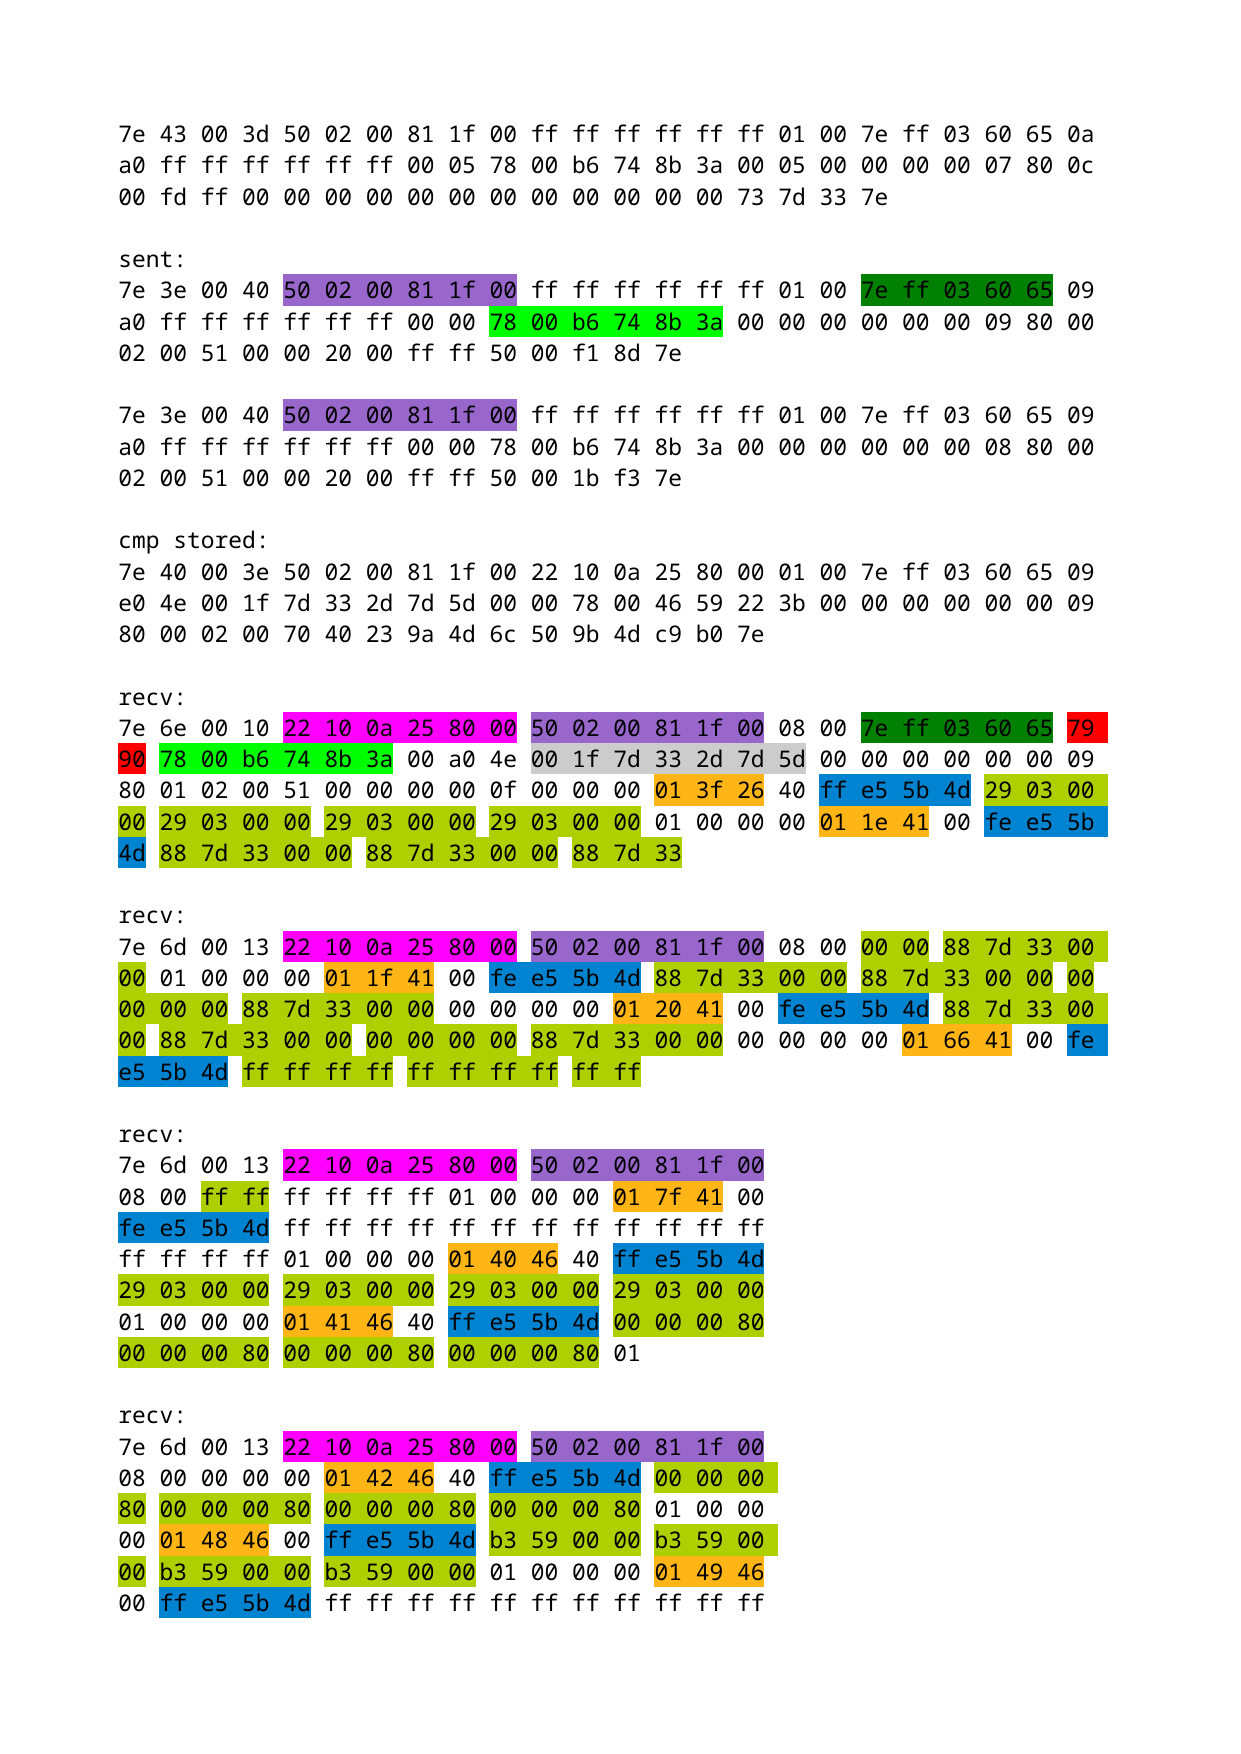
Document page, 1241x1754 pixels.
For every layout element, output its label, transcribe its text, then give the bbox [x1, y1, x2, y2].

text 80 01 02 00 51 00 00 00 00 0f 00 00 00 01 3f 26 40 ff e5 5b 4d 29 03 00 00 29 03 00 00 29 03 00 00 29 03 00 00 01 00 00 00 01 1e 41 00 fe e5 5b [118, 774, 1122, 837]
text 7e 6d 00 13 22 10 0a 25 80 00 50 02 00 81 1f 00 [118, 1431, 1122, 1462]
text 7e 3e 00 40 50 02 00 81 1f 00 ff ff ff ff ff ff 01 00 7e ff 03 60 65 09 a0 ff ff ff ff ff ff 00 00 78 00 b6 74 8b 3a 00 00 00 00 00 00 09 80 00 [118, 274, 1122, 337]
text 4d 88 7d 33 00 00 88 7d 33 00 00 88 7d 33 [118, 837, 1122, 868]
text 00 00 00 80 00 00 00 80 00 00 00 80 01 [118, 1337, 1122, 1368]
text 7e 3e 00 40 50 02 00 81 1f 00 ff ff ff ff ff ff 01 00 7e ff 03 60 65 09 a0 ff ff ff ff ff ff 00 00 78 00 b6 74 8b 3a 00 00 00 00 00 00 08 80 00 02 00 51 00 00 20 00 ff ff 50 00 1b f3 7e [118, 399, 1122, 493]
text 7e 40 00 3e 50 02 00 81 1f 00 22 10 0a 25 80 00 01 00 7e ff 03 60 65 09 e0 4e 00 1f 7d 33 2d 7d 5d 00 00 78 00 46 59 22 3b 00 00 00 00 00 00 09 80 00 02 00 70 40 23 9a 4d 6c 50 9b 4d c9 b0 7e [118, 556, 1122, 649]
text fe e5 5b 4d ff ff ff ff ff ff ff ff ff ff ff ff [118, 1212, 1122, 1243]
text recv: [118, 1399, 1122, 1431]
text 29 03 00 00 29 03 00 00 29 03 00 00 29 03 00 00 [118, 1274, 1122, 1306]
text 00 b3 59 00 00 b3 59 00 00 01 00 00 00 01 49 46 [118, 1556, 1122, 1587]
text e5 5b 4d ff ff ff ff ff ff ff ff ff ff [118, 1056, 1122, 1087]
text recv: [118, 899, 1122, 931]
text sent: [118, 243, 1122, 274]
text 08 00 ff ff ff ff ff ff 01 00 00 00 01 7f 41 00 [118, 1181, 1122, 1212]
text recv: [118, 1118, 1122, 1149]
text 80 00 00 00 80 00 00 00 80 00 00 00 80 01 00 00 [118, 1493, 1122, 1524]
text ff ff ff ff 01 00 00 00 01 40 46 40 ff e5 5b 4d [118, 1243, 1122, 1274]
text 7e 6e 00 10 22 10 0a 25 80 00 50 02 00 81 1f 00 08 00 7e ff 03 60 65 79 90 78 00 b6 74 8b 3a 00 a0 4e 00 1f 7d 33 2d 7d 5d 00 00 00 00 00 00 09 [118, 712, 1122, 774]
text 08 00 00 00 00 01 42 46 40 ff e5 5b 4d 00 00 00 [118, 1462, 1122, 1493]
text cmp stored: [118, 524, 1122, 556]
text 00 01 48 46 00 ff e5 5b 4d b3 59 00 00 b3 59 00 [118, 1524, 1122, 1556]
text 7e 6d 00 13 22 10 0a 25 80 00 50 02 00 81 1f 00 08 00 00 00 88 7d 33 00 00 01 00 00 00 01 1f 41 00 fe e5 5b 4d 88 7d 33 00 00 88 7d 33 00 00 00 [118, 931, 1122, 993]
text 01 00 00 00 01 41 46 40 ff e5 5b 4d 00 00 00 80 [118, 1306, 1122, 1337]
text 02 00 51 00 00 20 00 ff ff 50 00 f1 8d 7e [118, 337, 1122, 368]
text recv: [118, 681, 1122, 712]
text 00 ff e5 5b 4d ff ff ff ff ff ff ff ff ff ff ff [118, 1587, 1122, 1618]
text 7e 43 00 3d 50 02 00 81 1f 00 ff ff ff ff ff ff 01 00 7e ff 03 60 65 0a a0 ff ff ff ff ff ff 00 05 78 00 b6 74 8b 3a 00 05 00 00 00 00 07 80 0c 00 fd ff 00 00 00 00 00 00 00 00 00 00 00 00 73 7d 33 7e [118, 118, 1122, 212]
text 7e 6d 00 13 22 10 0a 25 80 00 50 02 00 81 1f 00 [118, 1149, 1122, 1181]
text 00 00 00 88 7d 33 00 00 00 00 00 00 01 20 41 00 fe e5 5b 4d 88 7d 33 00 00 88 7d 33 00 00 00 00 00 00 88 7d 33 00 00 00 00 00 00 01 66 41 00 fe [118, 993, 1122, 1056]
